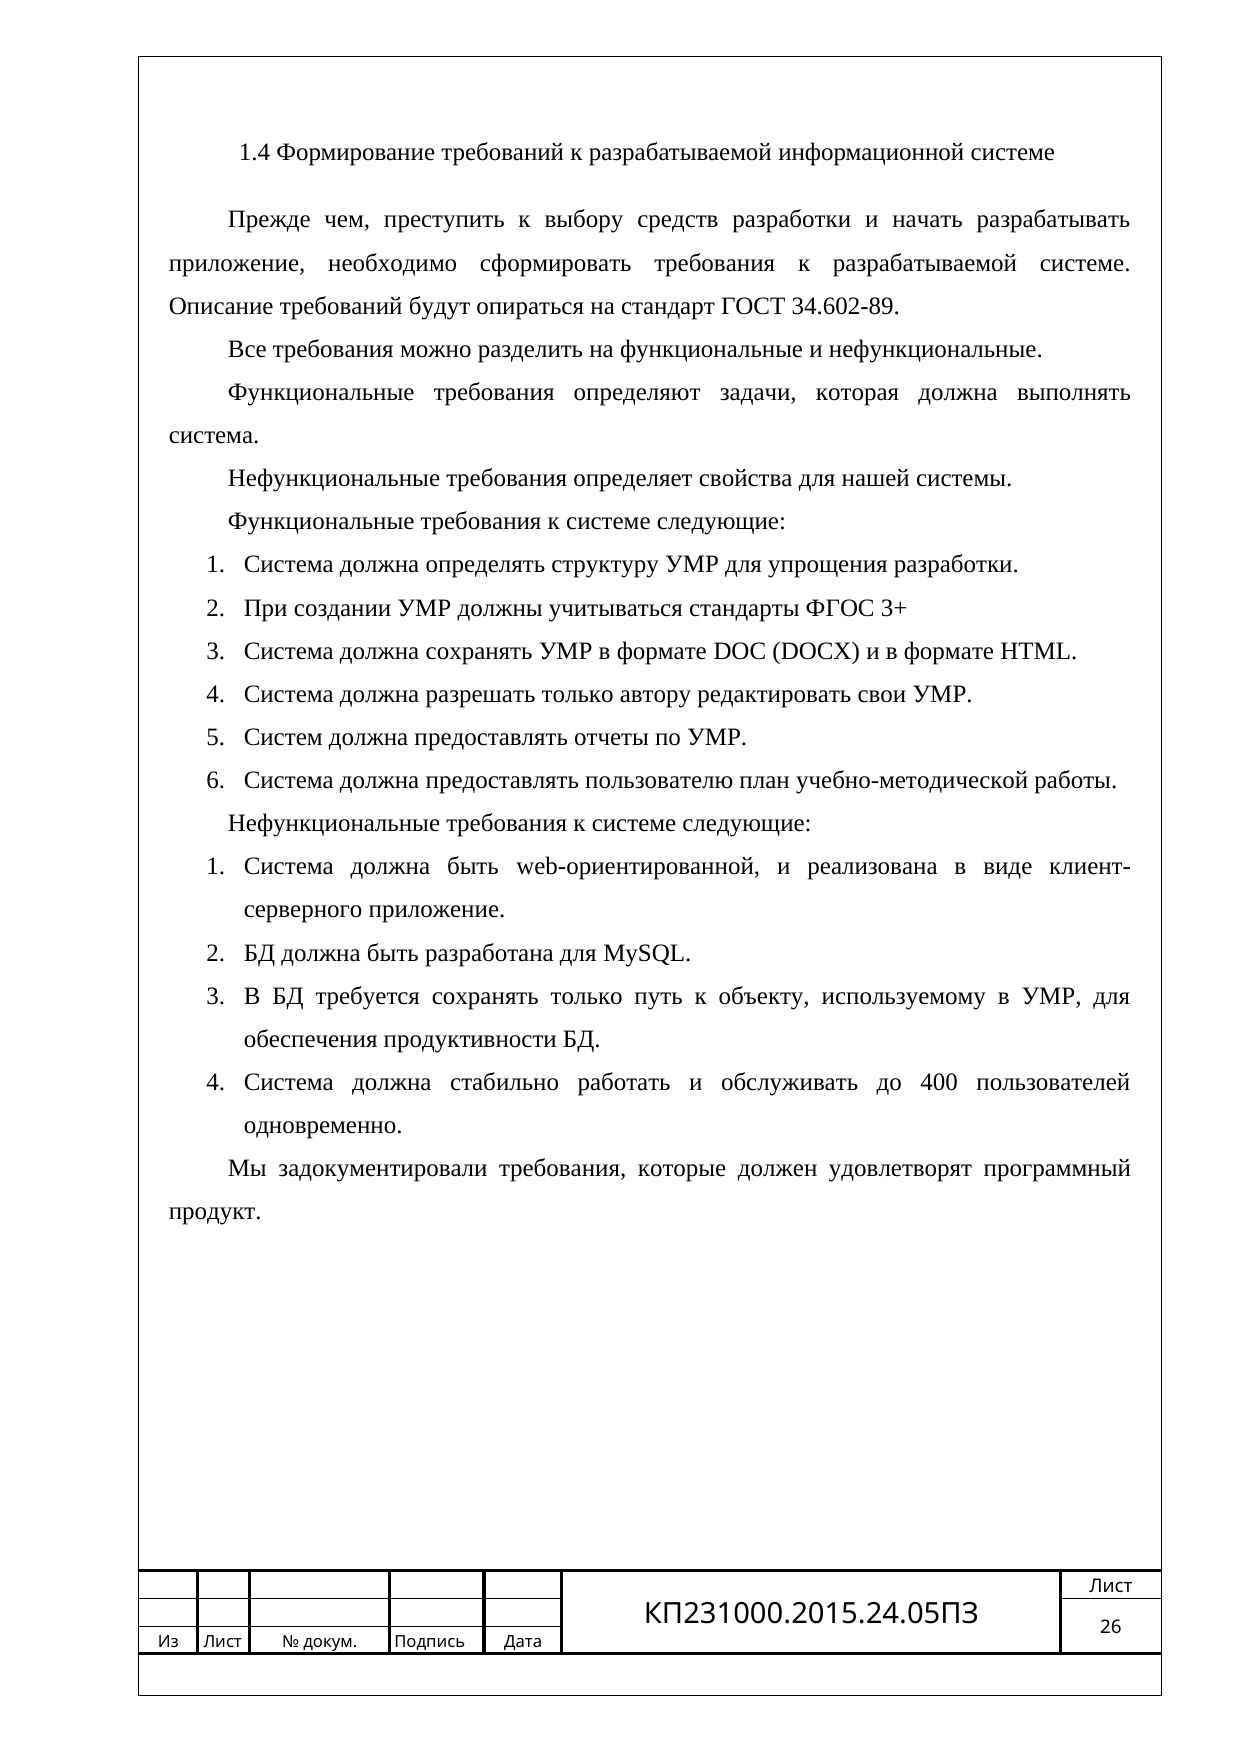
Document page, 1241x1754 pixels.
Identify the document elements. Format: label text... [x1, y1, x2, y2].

text Нефункциональные требования определяет свойства для нашей системы. [168, 463, 1132, 492]
text Прежде чем, преступить к выбору средств разработки и начать разрабатывать приложение, необходимо сформировать требования к разрабатываемой системе. Описание требований будут опираться на стандарт ГОСТ 34.602-89. [168, 204, 1132, 319]
text Мы задокументировали требования, которые должен удовлетворят программный продукт. [168, 1153, 1132, 1225]
text Функциональные требования к системе следующие: [168, 506, 1132, 535]
list В БД требуется сохранять только путь к объекту, используемому в УМР, для обеспечения продуктивности БД. [206, 981, 1132, 1053]
list Система должна предоставлять пользователю план учебно-методической работы. [206, 765, 1132, 794]
text Все требования можно разделить на функциональные и нефункциональные. [168, 334, 1132, 363]
list БД должна быть разработана для MySQL. [206, 938, 1132, 966]
list Систем должна предоставлять отчеты по УМР. [206, 722, 1132, 751]
list Система должна стабильно работать и обслуживать до 400 пользователей одновременно. [206, 1067, 1132, 1139]
list Система должна быть web-ориентированной, и реализована в виде клиент-серверного приложение. [206, 851, 1132, 923]
subtitle 1.4 Формирование требований к разрабатываемой информационной системе [168, 137, 1132, 165]
text Нефункциональные требования к системе следующие: [168, 808, 1132, 837]
text Функциональные требования определяют задачи, которая должна выполнять система. [168, 377, 1132, 449]
list Система должна определять структуру УМР для упрощения разработки. [206, 549, 1132, 578]
list Система должна разрешать только автору редактировать свои УМР. [206, 679, 1132, 708]
list Система должна сохранять УМР в формате DOC (DOCX) и в формате HTML. [206, 636, 1132, 664]
list При создании УМР должны учитываться стандарты ФГОС 3+ [206, 593, 1132, 621]
